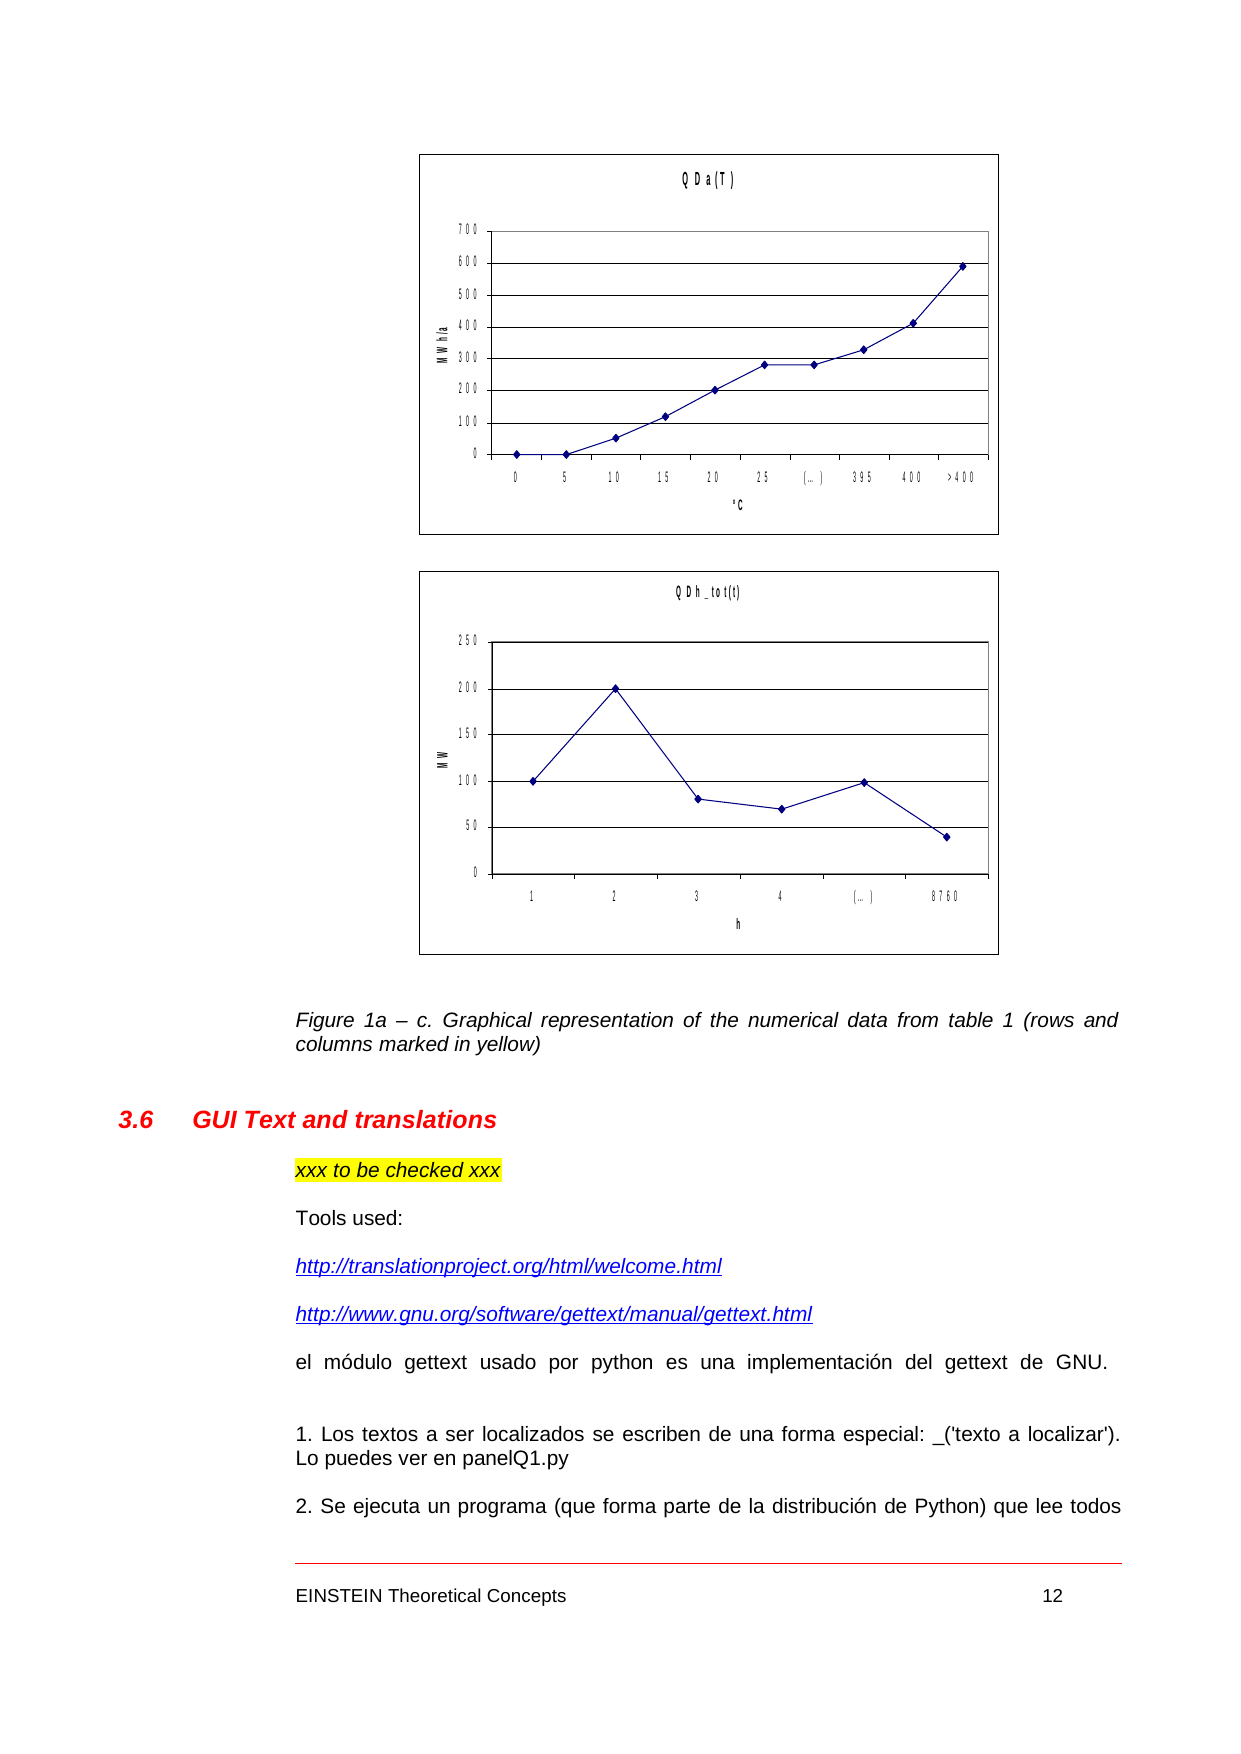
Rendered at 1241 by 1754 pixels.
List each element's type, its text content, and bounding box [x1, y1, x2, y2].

text Figure 1a – c. Graphical representation of the numerical data from table 1 (rows and columns marked in yellow) [295, 1008, 1122, 1056]
text 2. Se ejecuta un programa (que forma parte de la distribución de Python) que lee todos [295, 1470, 1122, 1518]
text Tools used: [295, 1206, 1122, 1230]
text http://translationproject.org/html/welcome.html http://www.gnu.org/software/gettext/manual/gettext.html [295, 1230, 1122, 1350]
text el módulo gettext usado por python es una implementación del gettext de GNU. 1. Los textos a ser localizados se escriben de una forma especial: _('texto a localizar'). Lo puedes ver en panelQ1.py [295, 1350, 1122, 1470]
text xxx to be checked xxx [295, 1158, 1122, 1182]
subtitle GUI Text and translations [118, 1104, 1122, 1133]
